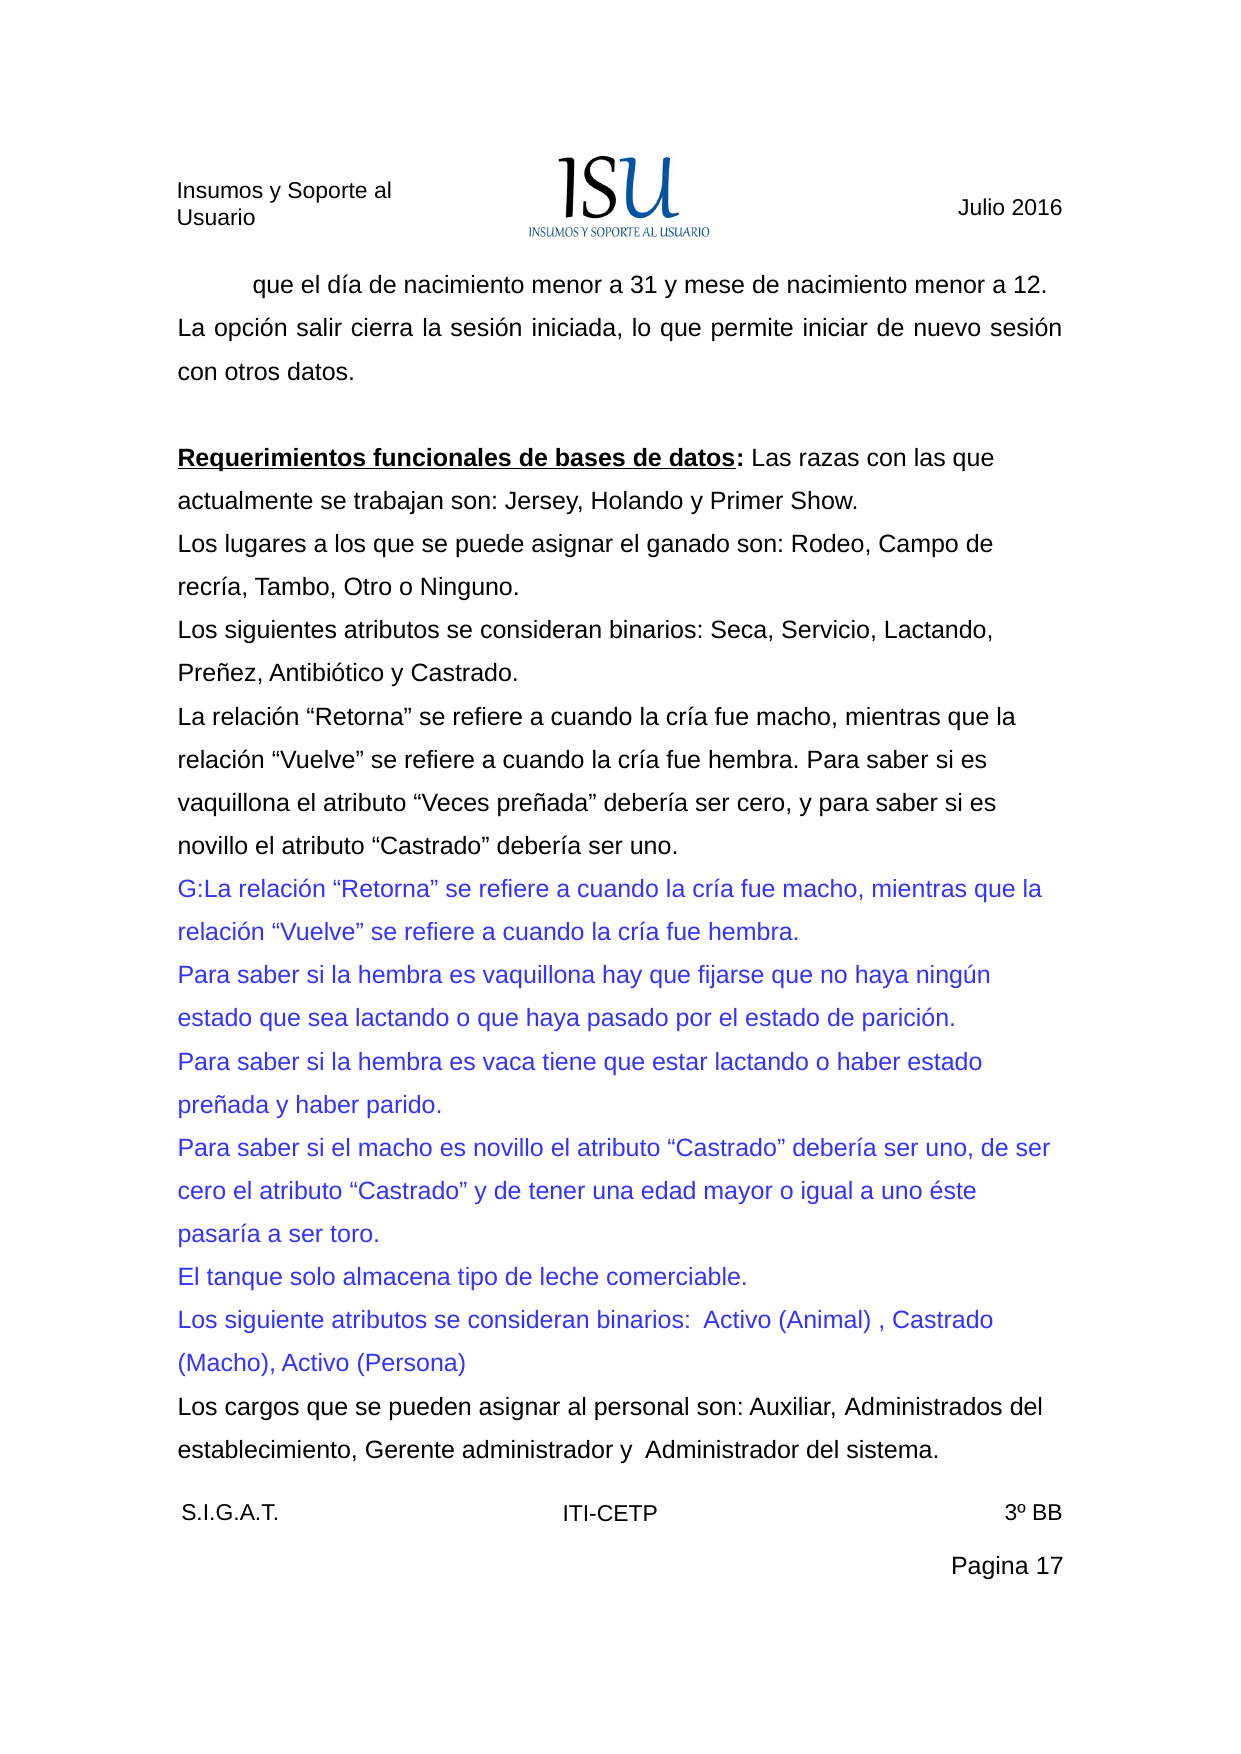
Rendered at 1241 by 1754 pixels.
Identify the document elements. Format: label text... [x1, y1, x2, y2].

text Los lugares a los que se puede asignar el ganado son: Rodeo, Campo de recría, Tambo, Otro o Ninguno. [177, 529, 1063, 601]
list que el día de nacimiento menor a 31 y mese de nacimiento menor a 12. [215, 270, 1063, 299]
text Para saber si el macho es novillo el atributo “Castrado” debería ser uno, de ser cero el atributo “Castrado” y de tener una edad mayor o igual a uno éste pasaría a ser toro. [177, 1133, 1063, 1248]
text Los siguientes atributos se consideran binarios: Seca, Servicio, Lactando, Preñez, Antibiótico y Castrado. [177, 615, 1063, 687]
text G:La relación “Retorna” se refiere a cuando la cría fue macho, mientras que la relación “Vuelve” se refiere a cuando la cría fue hembra. [177, 874, 1063, 946]
text La opción salir cierra la sesión iniciada, lo que permite iniciar de nuevo sesión con otros datos. [177, 313, 1063, 385]
picture [517, 138, 723, 252]
text Los cargos que se pueden asignar al personal son: Auxiliar, Administrados del establecimiento, Gerente administrador y Administrador del sistema. [177, 1391, 1063, 1463]
text El tanque solo almacena tipo de leche comerciable. [177, 1262, 1063, 1291]
text Los siguiente atributos se consideran binarios: Activo (Animal) , Castrado (Macho), Activo (Persona) [177, 1305, 1063, 1377]
text Para saber si la hembra es vaquillona hay que fijarse que no haya ningún estado que sea lactando o que haya pasado por el estado de parición. [177, 960, 1063, 1032]
text La relación “Retorna” se refiere a cuando la cría fue macho, mientras que la relación “Vuelve” se refiere a cuando la cría fue hembra. Para saber si es vaquillona el atributo “Veces preñada” debería ser cero, y para saber si es novillo el atributo “Castrado” debería ser uno. [177, 701, 1063, 859]
text Para saber si la hembra es vaca tiene que estar lactando o haber estado preñada y haber parido. [177, 1046, 1063, 1118]
text Requerimientos funcionales de bases de datos: Las razas con las que actualmente se trabajan son: Jersey, Holando y Primer Show. [177, 443, 1063, 514]
